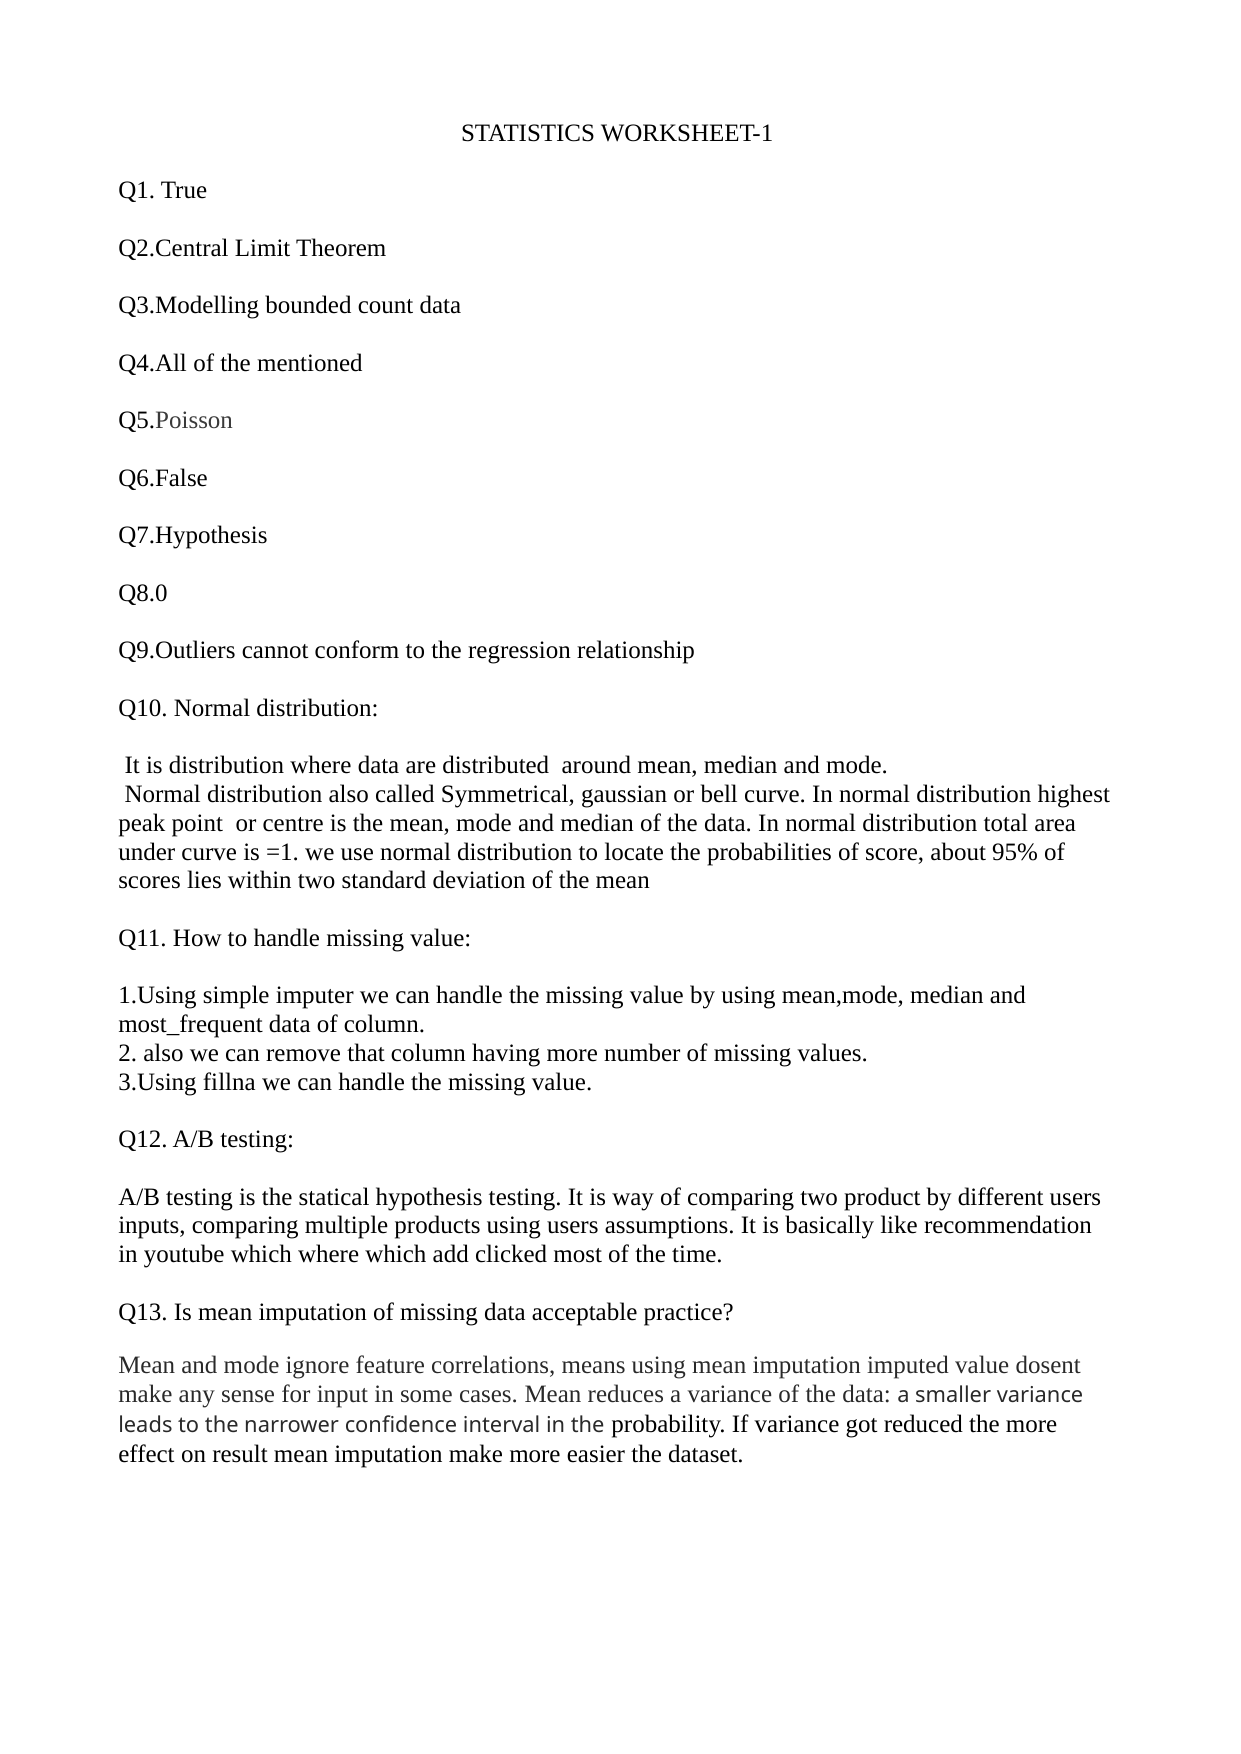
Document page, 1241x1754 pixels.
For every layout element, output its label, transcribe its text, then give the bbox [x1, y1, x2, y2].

text Q7.Hypothesis [118, 521, 1122, 549]
text Q8.0 [118, 578, 1122, 607]
text Q3.Modelling bounded count data [118, 291, 1122, 319]
text Q6.False [118, 463, 1122, 492]
text Q11. How to handle missing value: [118, 923, 1122, 952]
text Normal distribution also called Symmetrical, gaussian or bell curve. In normal distribution highest peak point or centre is the mean, mode and median of the data. In normal distribution total area under curve is =1. we use normal distribution to locate the probabilities of score, about 95% of scores lies within two standard deviation of the mean [118, 779, 1122, 894]
subtitle Mean and mode ignore feature correlations, means using mean imputation imputed value dosent make any sense for input in some cases. Mean reduces a variance of the data: a smaller variance leads to the narrower confidence interval in the probability. If variance got reduced the more effect on result mean imputation make more easier the dataset. [118, 1351, 1122, 1468]
text Q4.All of the mentioned [118, 348, 1122, 377]
text Q1. True [118, 176, 1122, 204]
text It is distribution where data are distributed around mean, median and mode. [118, 751, 1122, 779]
text 1.Using simple imputer we can handle the missing value by using mean,mode, median and most_frequent data of column. [118, 981, 1122, 1038]
text 3.Using fillna we can handle the missing value. [118, 1067, 1122, 1096]
text Q9.Outliers cannot conform to the regression relationship [118, 636, 1122, 664]
text 2. also we can remove that column having more number of missing values. [118, 1038, 1122, 1067]
text Q13. Is mean imputation of missing data acceptable practice? [118, 1297, 1122, 1326]
text Q5.Poisson [118, 406, 1122, 434]
text Q10. Normal distribution: [118, 693, 1122, 751]
text Q2.Central Limit Theorem [118, 233, 1122, 262]
text STATISTICS WORKSHEET-1 [118, 118, 1122, 147]
text in youtube which where which add clicked most of the time. [118, 1239, 1122, 1268]
text A/B testing is the statical hypothesis testing. It is way of comparing two product by different users inputs, comparing multiple products using users assumptions. It is basically like recommendation [118, 1182, 1122, 1239]
text Q12. A/B testing: [118, 1124, 1122, 1153]
